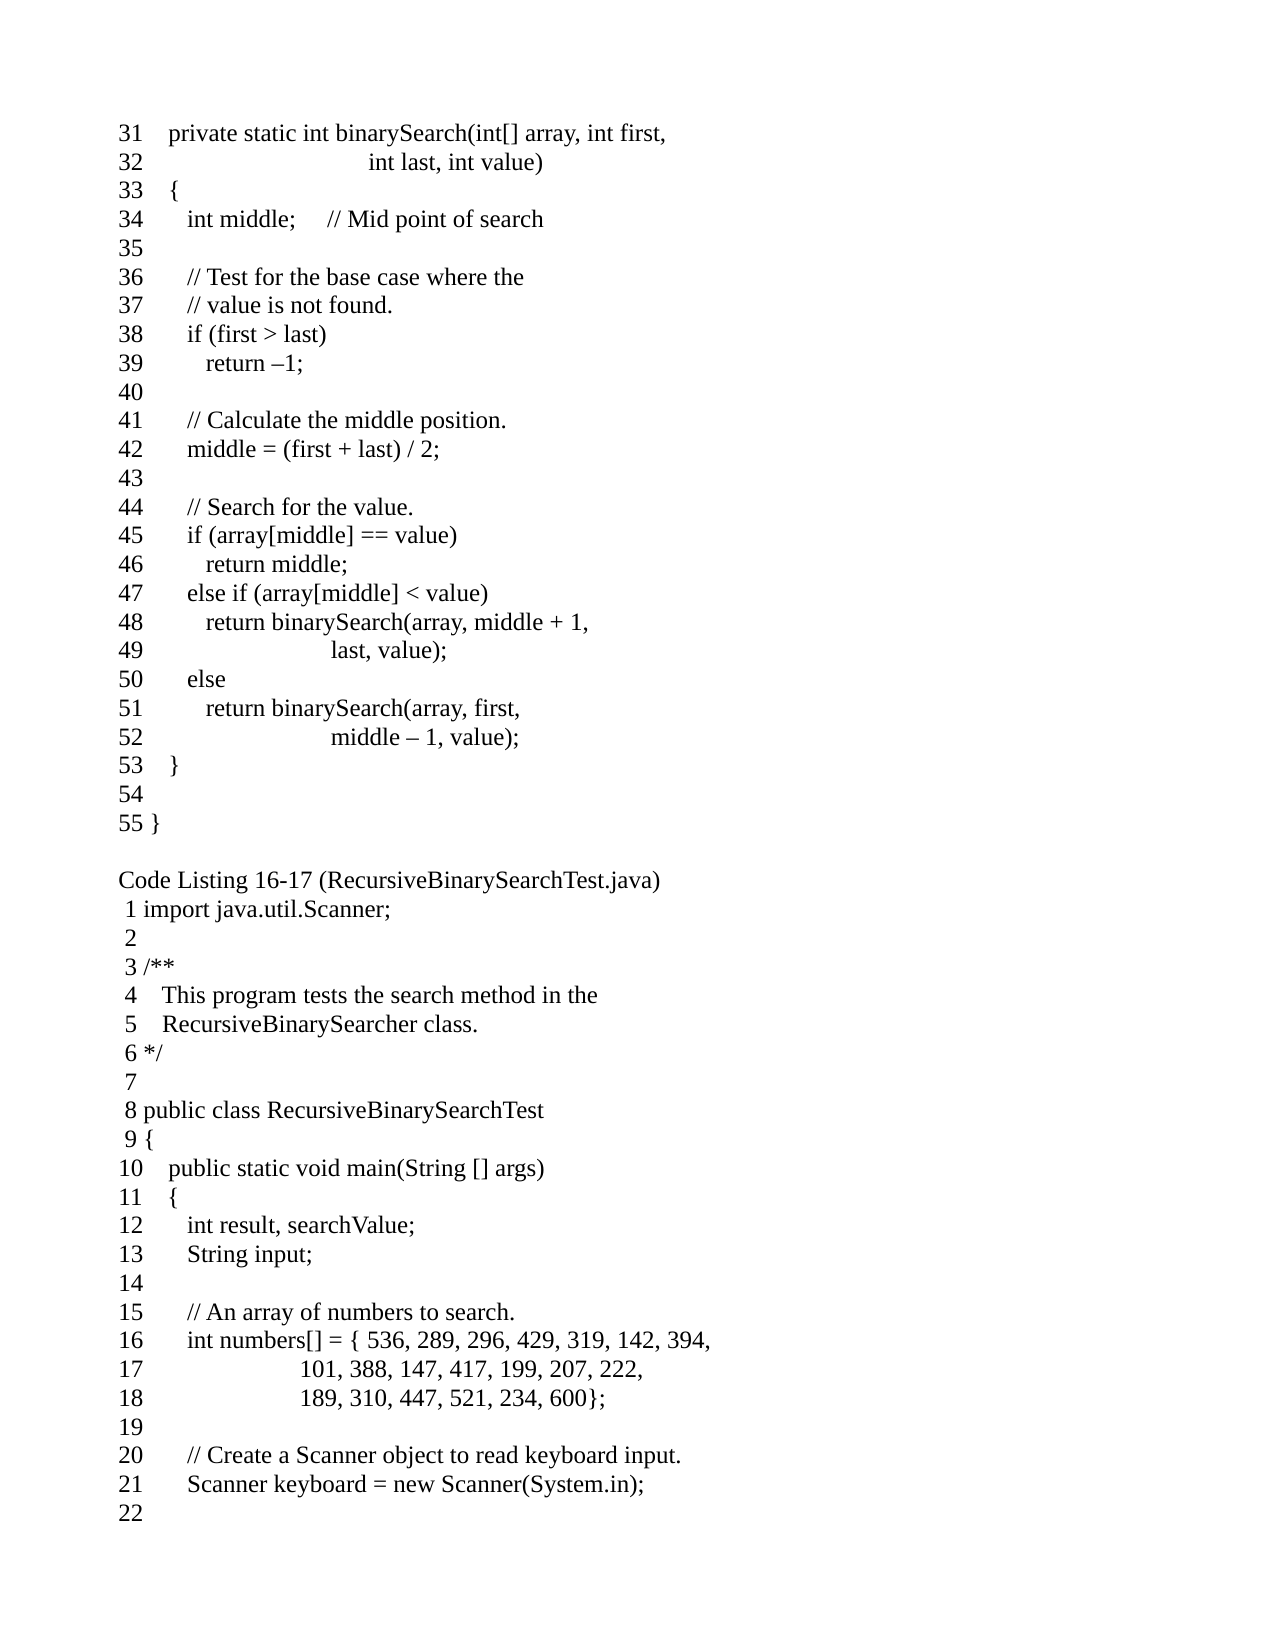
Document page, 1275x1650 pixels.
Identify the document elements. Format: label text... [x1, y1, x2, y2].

text 54 [118, 779, 1157, 808]
text 16 int numbers[] = { 536, 289, 296, 429, 319, 142, 394, [118, 1326, 1157, 1354]
text 17 101, 388, 147, 417, 199, 207, 222, [118, 1354, 1157, 1383]
text 53 } [118, 751, 1157, 779]
text 55 } [118, 808, 1157, 837]
text 51 return binarySearch(array, first, [118, 693, 1157, 722]
text 48 return binarySearch(array, middle + 1, [118, 607, 1157, 636]
text 1 import java.util.Scanner; [118, 894, 1157, 923]
text 36 // Test for the base case where the [118, 262, 1157, 291]
text 3 /** [118, 952, 1157, 981]
text 2 [118, 923, 1157, 952]
text 14 [118, 1268, 1157, 1297]
text 13 String input; [118, 1239, 1157, 1268]
text 38 if (first > last) [118, 319, 1157, 348]
text 39 return –1; [118, 348, 1157, 377]
text 7 [118, 1067, 1157, 1096]
text 46 return middle; [118, 549, 1157, 578]
text 37 // value is not found. [118, 291, 1157, 319]
text 10 public static void main(String [] args) [118, 1153, 1157, 1182]
text 20 // Create a Scanner object to read keyboard input. [118, 1441, 1157, 1469]
text Code Listing 16-17 (RecursiveBinarySearchTest.java) [118, 866, 1157, 894]
text 43 [118, 463, 1157, 492]
text 19 [118, 1412, 1157, 1441]
text 40 [118, 377, 1157, 406]
text 9 { [118, 1124, 1157, 1153]
text 47 else if (array[middle] < value) [118, 578, 1157, 607]
text 31 private static int binarySearch(int[] array, int first, [118, 118, 1157, 147]
text 22 [118, 1498, 1157, 1527]
text 44 // Search for the value. [118, 492, 1157, 521]
text 5 RecursiveBinarySearcher class. [118, 1009, 1157, 1038]
text 11 { [118, 1182, 1157, 1211]
text 15 // An array of numbers to search. [118, 1297, 1157, 1326]
text 35 [118, 233, 1157, 262]
text 41 // Calculate the middle position. [118, 406, 1157, 434]
text 34 int middle; // Mid point of search [118, 204, 1157, 233]
text 50 else [118, 664, 1157, 693]
text 6 */ [118, 1038, 1157, 1067]
text 52 middle – 1, value); [118, 722, 1157, 751]
text 8 public class RecursiveBinarySearchTest [118, 1096, 1157, 1124]
text 18 189, 310, 447, 521, 234, 600}; [118, 1383, 1157, 1412]
text 45 if (array[middle] == value) [118, 521, 1157, 549]
text 12 int result, searchValue; [118, 1211, 1157, 1239]
text 42 middle = (first + last) / 2; [118, 434, 1157, 463]
text 33 { [118, 176, 1157, 204]
text 49 last, value); [118, 636, 1157, 664]
text 4 This program tests the search method in the [118, 981, 1157, 1009]
text 32 int last, int value) [118, 147, 1157, 176]
text 21 Scanner keyboard = new Scanner(System.in); [118, 1469, 1157, 1498]
